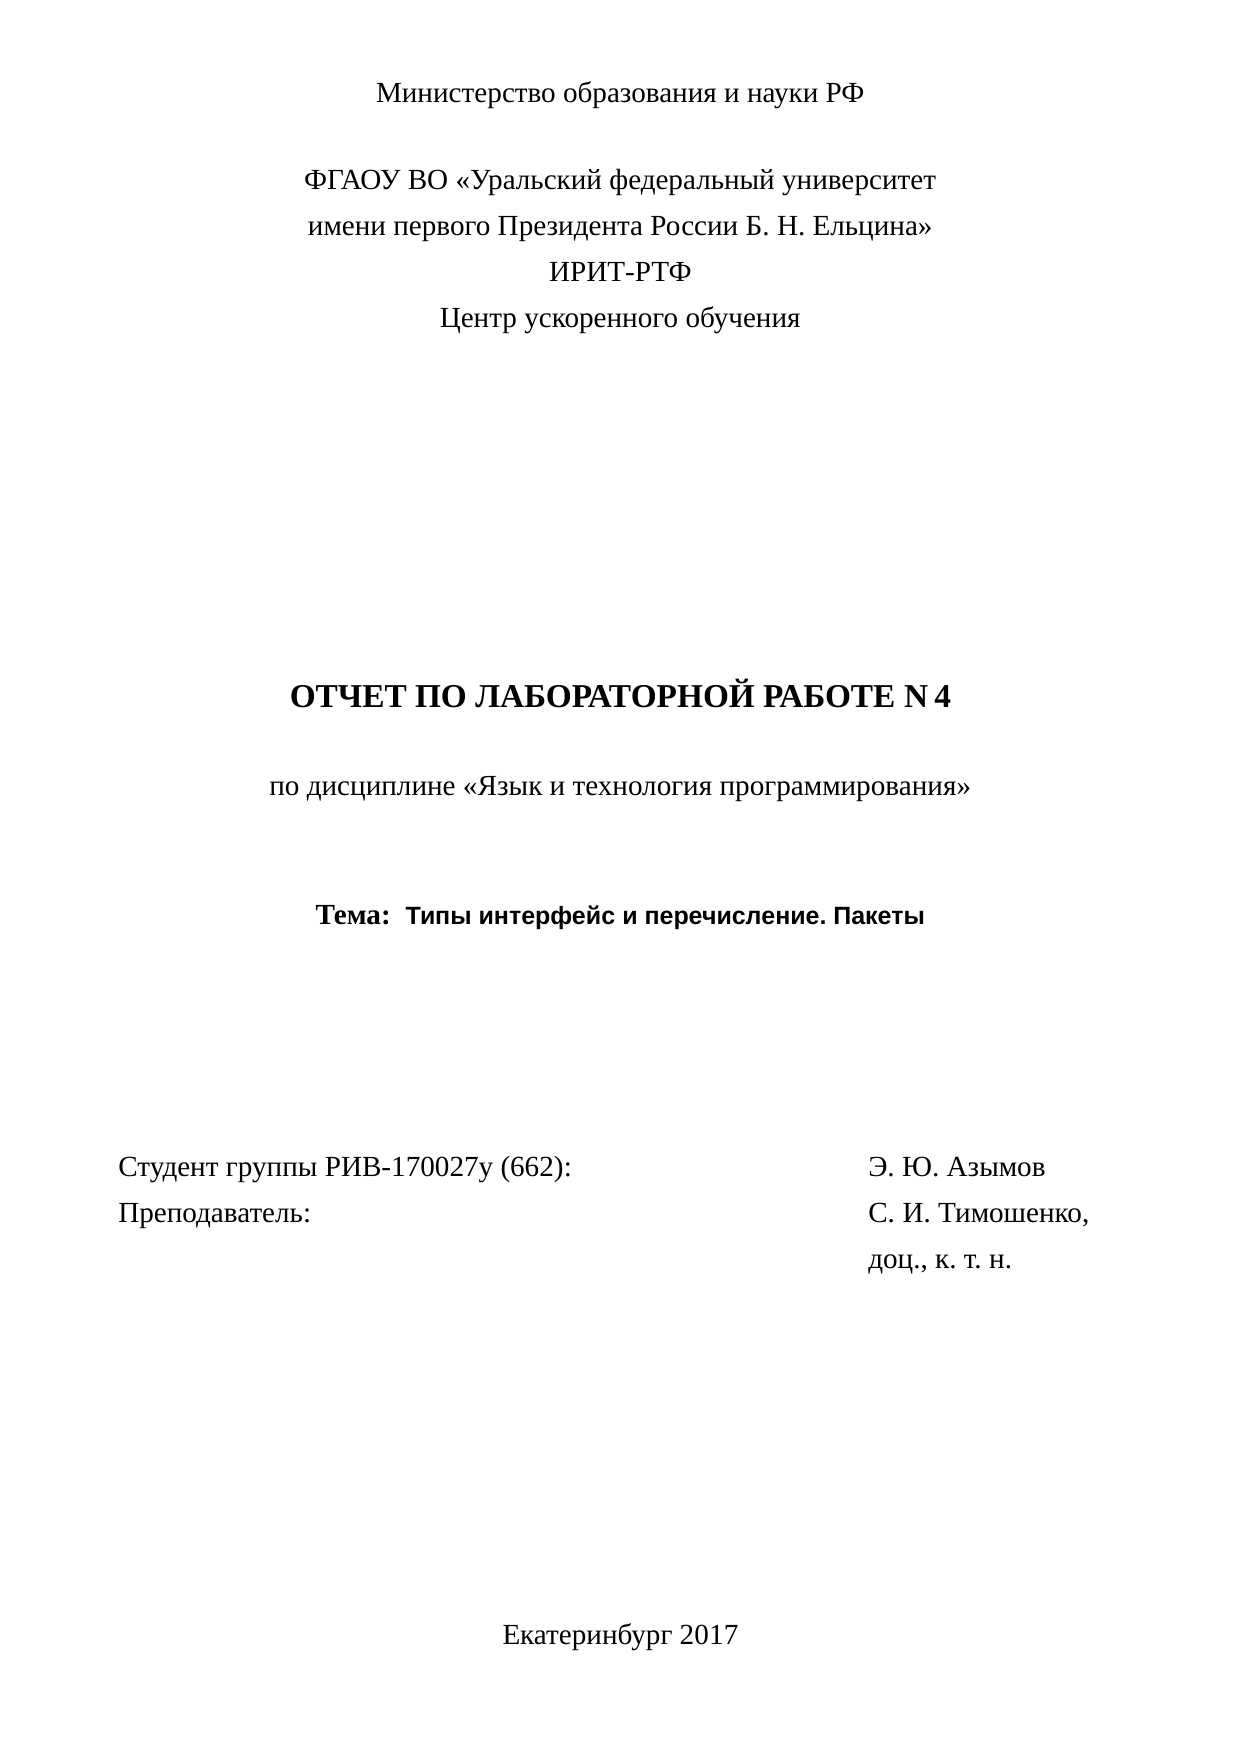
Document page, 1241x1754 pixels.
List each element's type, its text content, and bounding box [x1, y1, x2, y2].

text имени первого Президента России Б. Н. Ельцина» [118, 208, 1122, 242]
text Преподаватель: С. И. Тимошенко, [118, 1195, 1122, 1229]
text Тема: Типы интерфейс и перечисление. Пакеты [118, 897, 1122, 931]
text ФГАОУ ВО «Уральский федеральный университет [118, 162, 1122, 196]
text Екатеринбург 2017 [118, 1617, 1122, 1651]
text доц., к. т. н. [118, 1241, 1122, 1275]
text Министерство образования и науки РФ [118, 75, 1122, 108]
text Центр ускоренного обучения [118, 300, 1122, 334]
text ИРИТ-РТФ [118, 254, 1122, 288]
text Студент группы РИВ-170027у (662): Э. Ю. Азымов [118, 1149, 1122, 1183]
text ОТЧЕТ ПО ЛАБОРАТОРНОЙ РАБОТЕ N 4 [118, 676, 1122, 715]
text по дисциплине «Язык и технология программирования» [118, 768, 1122, 802]
